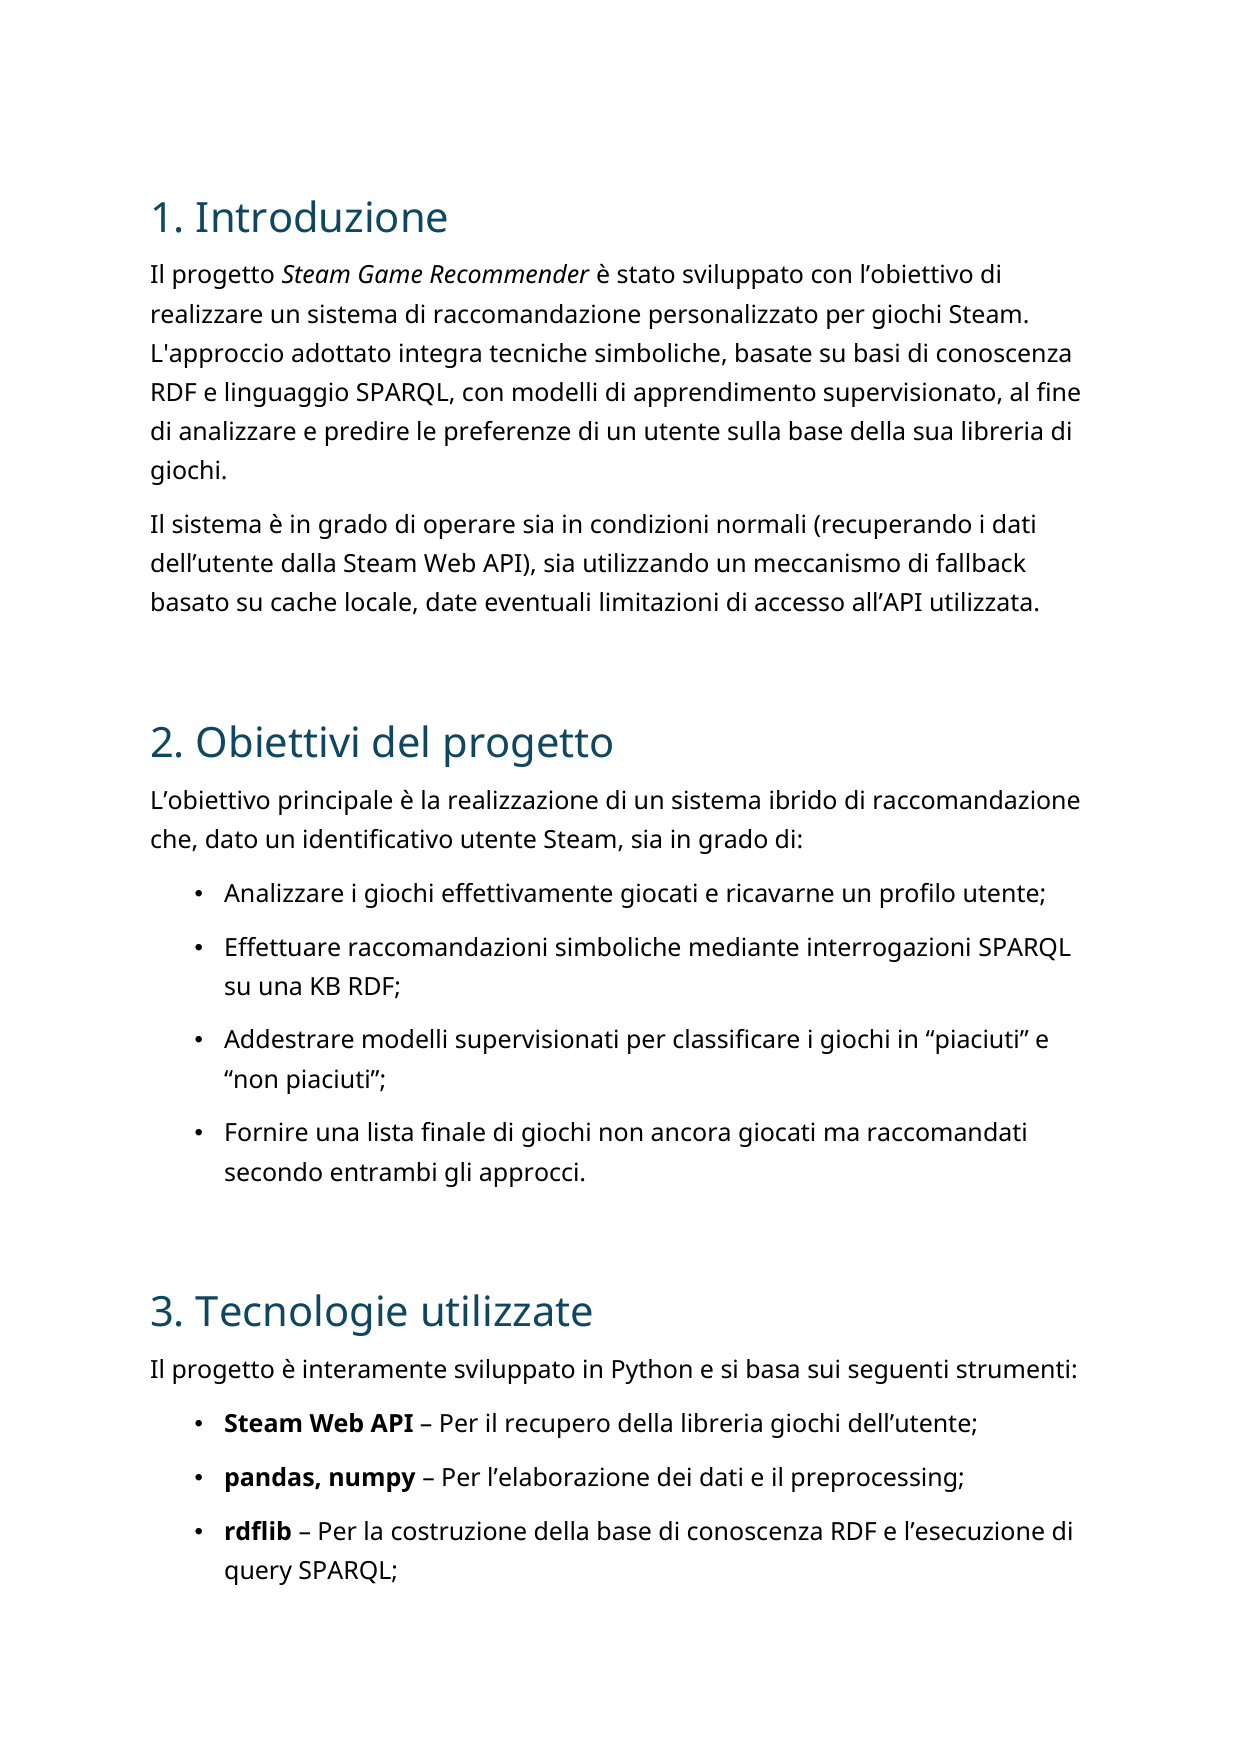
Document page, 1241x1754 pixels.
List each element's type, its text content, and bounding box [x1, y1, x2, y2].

list Fornire una lista finale di giochi non ancora giocati ma raccomandati secondo entrambi gli approcci. [194, 1115, 1090, 1188]
subtitle 3. Tecnologie utilizzate [150, 1282, 1090, 1339]
text L’obiettivo principale è la realizzazione di un sistema ibrido di raccomandazione che, dato un identificativo utente Steam, sia in grado di: [150, 783, 1090, 856]
text Il sistema è in grado di operare sia in condizioni normali (recuperando i dati dell’utente dalla Steam Web API), sia utilizzando un meccanismo di fallback basato su cache locale, date eventuali limitazioni di accesso all’API utilizzata. [150, 507, 1090, 619]
subtitle 1. Introduzione [150, 187, 1090, 244]
subtitle 2. Obiettivi del progetto [150, 713, 1090, 770]
text Il progetto è interamente sviluppato in Python e si basa sui seguenti strumenti: [150, 1352, 1090, 1386]
list Analizzare i giochi effettivamente giocati e ricavarne un profilo utente; [194, 876, 1090, 909]
list pandas, numpy – Per l’elaborazione dei dati e il preprocessing; [194, 1459, 1090, 1493]
list Steam Web API – Per il recupero della libreria giochi dell’utente; [194, 1406, 1090, 1440]
list Addestrare modelli supervisionati per classificare i giochi in “piaciuti” e “non piaciuti”; [194, 1022, 1090, 1095]
text Il progetto Steam Game Recommender è stato sviluppato con l’obiettivo di realizzare un sistema di raccomandazione personalizzato per giochi Steam. L'approccio adottato integra tecniche simboliche, basate su basi di conoscenza RDF e linguaggio SPARQL, con modelli di apprendimento supervisionato, al fine di analizzare e predire le preferenze di un utente sulla base della sua libreria di giochi. [150, 257, 1090, 487]
list Effettuare raccomandazioni simboliche mediante interrogazioni SPARQL su una KB RDF; [194, 929, 1090, 1002]
list rdflib – Per la costruzione della base di conoscenza RDF e l’esecuzione di query SPARQL; [194, 1513, 1090, 1586]
